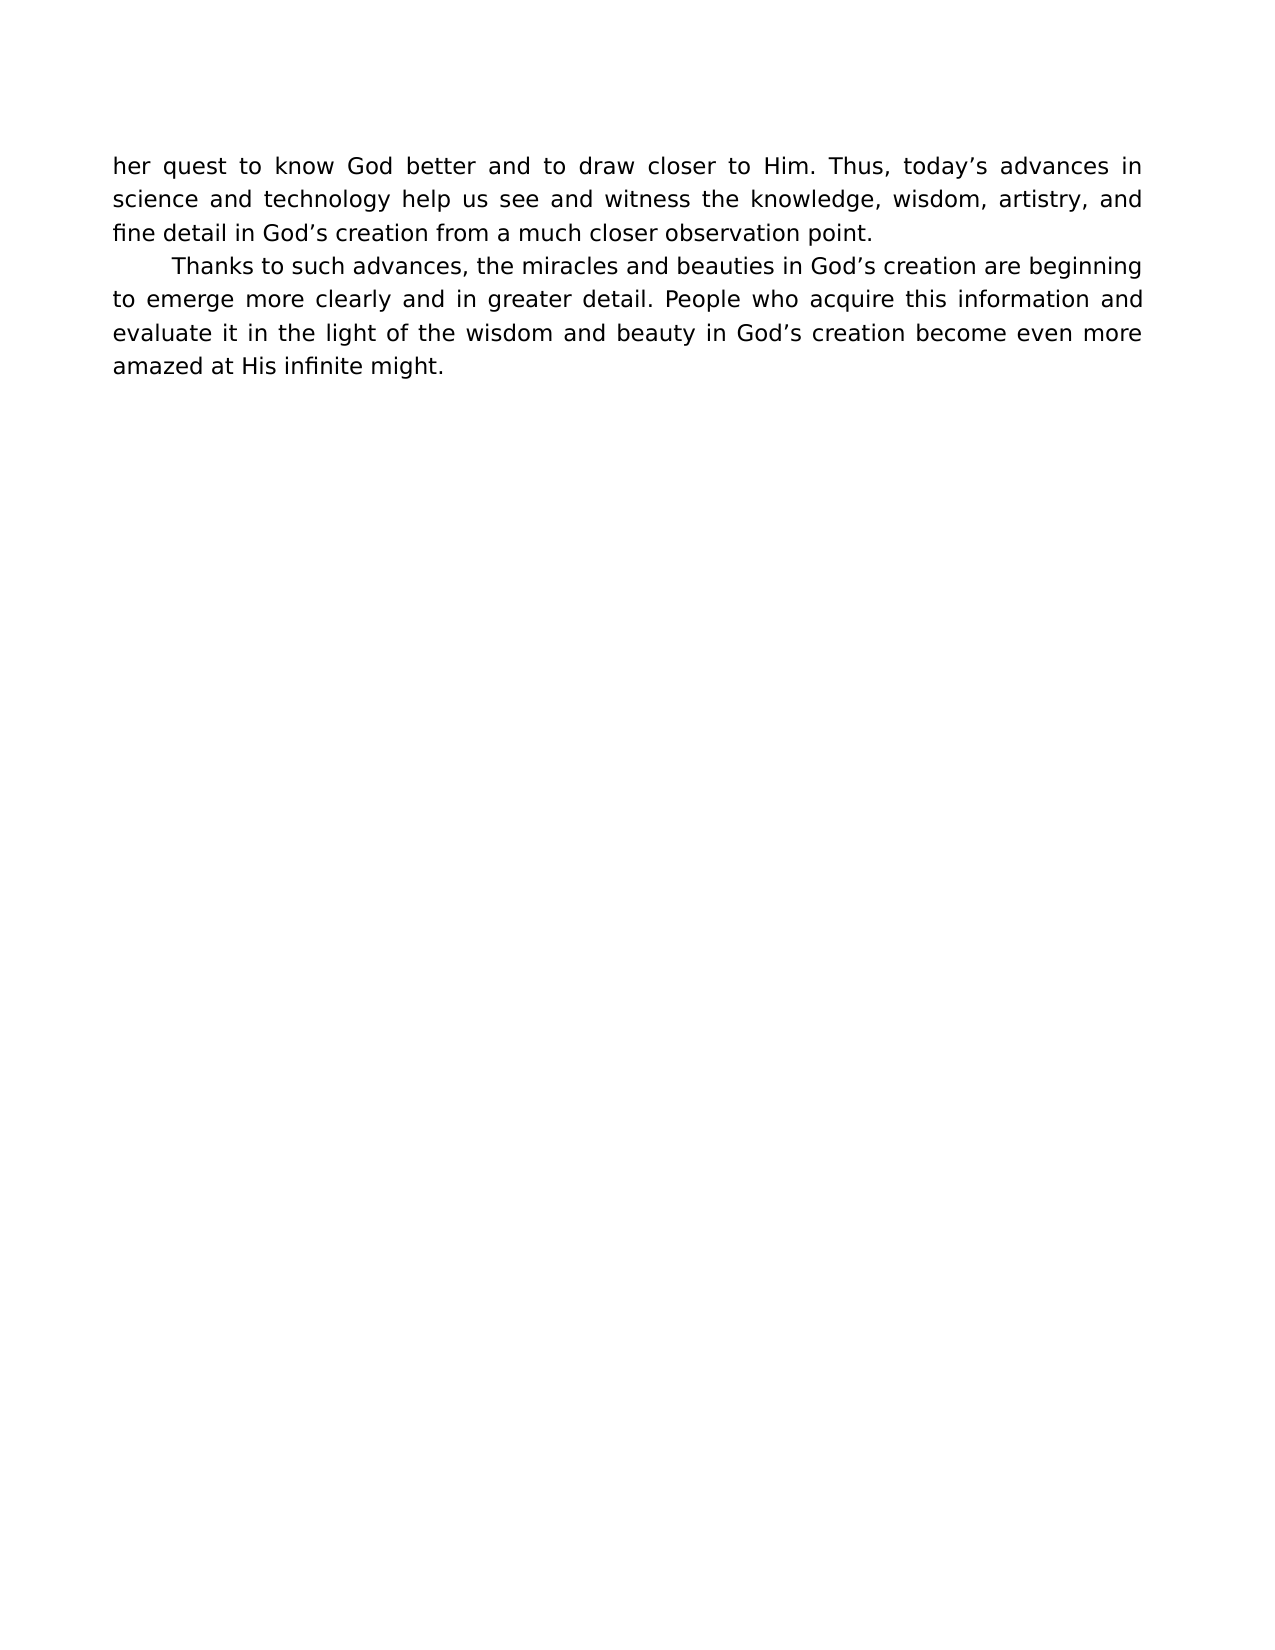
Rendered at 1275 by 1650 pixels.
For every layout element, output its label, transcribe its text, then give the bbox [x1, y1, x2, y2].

text Thanks to such advances, the miracles and beauties in God’s creation are beginning to emerge more clearly and in greater detail. People who acquire this information and evaluate it in the light of the wisdom and beauty in God’s creation become even more amazed at His infinite might. [112, 248, 1145, 381]
text her quest to know God better and to draw closer to Him. Thus, today’s advances in science and technology help us see and witness the knowledge, wisdom, artistry, and fine detail in God’s creation from a much closer observation point. [112, 148, 1145, 248]
